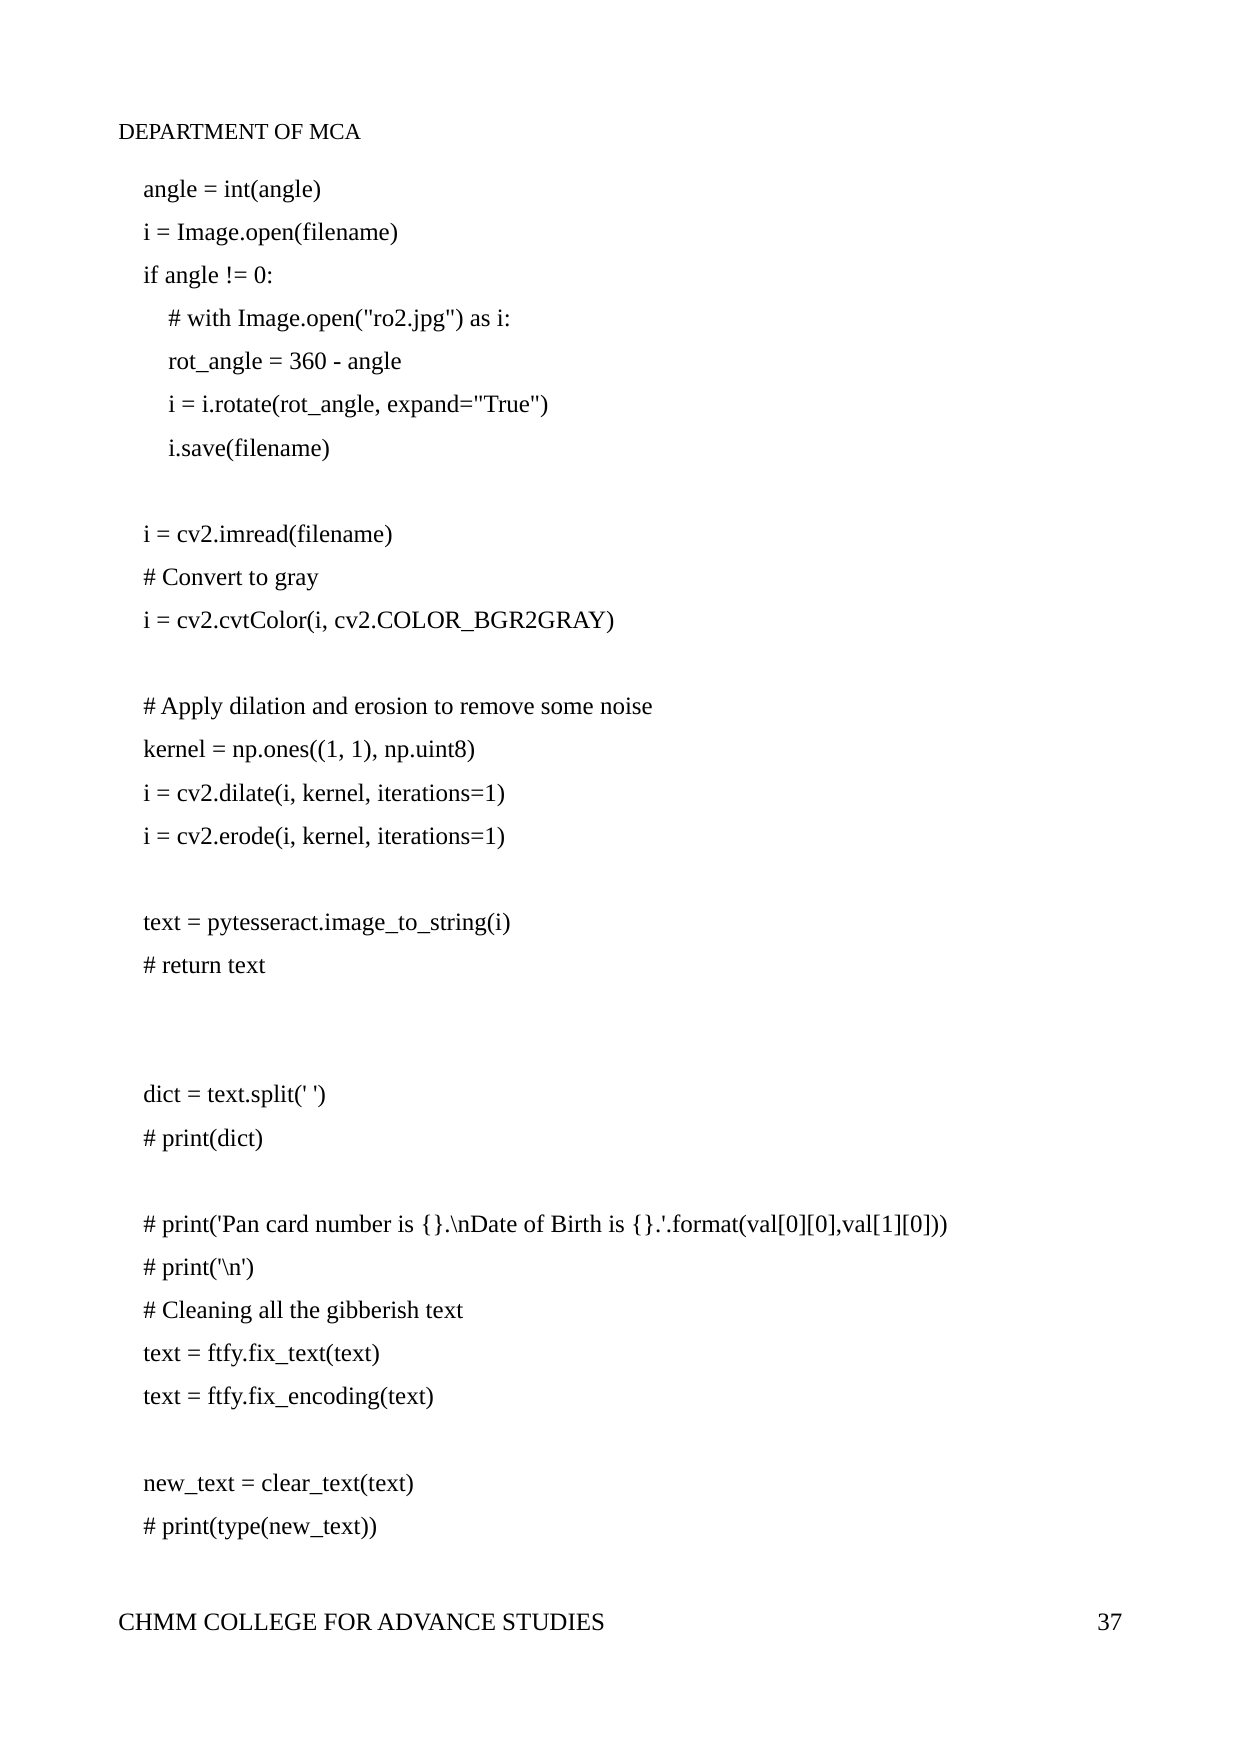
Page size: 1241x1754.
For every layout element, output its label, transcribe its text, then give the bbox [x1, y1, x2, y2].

text # print('\n') [118, 1252, 1122, 1281]
text angle = int(angle) [118, 174, 1122, 203]
text i = cv2.dilate(i, kernel, iterations=1) [118, 778, 1122, 806]
text text = pytesseract.image_to_string(i) [118, 907, 1122, 936]
text # print(type(new_text)) [118, 1511, 1122, 1539]
text # print(dict) [118, 1123, 1122, 1151]
text dict = text.split(' ') [118, 1079, 1122, 1108]
text new_text = clear_text(text) [118, 1468, 1122, 1496]
text text = ftfy.fix_text(text) [118, 1338, 1122, 1367]
text kernel = np.ones((1, 1), np.uint8) [118, 734, 1122, 763]
text i = cv2.erode(i, kernel, iterations=1) [118, 821, 1122, 849]
text # with Image.open("ro2.jpg") as i: [118, 303, 1122, 332]
text i = cv2.imread(filename) [118, 519, 1122, 548]
text i = cv2.cvtColor(i, cv2.COLOR_BGR2GRAY) [118, 605, 1122, 634]
text rot_angle = 360 - angle [118, 346, 1122, 375]
text # Convert to gray [118, 562, 1122, 591]
text if angle != 0: [118, 260, 1122, 289]
text # print('Pan card number is {}.\nDate of Birth is {}.'.format(val[0][0],val[1][0])) [118, 1209, 1122, 1238]
text # return text [118, 950, 1122, 979]
text # Cleaning all the gibberish text [118, 1295, 1122, 1324]
text i.save(filename) [118, 433, 1122, 461]
text # Apply dilation and erosion to remove some noise [118, 691, 1122, 720]
text i = Image.open(filename) [118, 217, 1122, 246]
text text = ftfy.fix_encoding(text) [118, 1381, 1122, 1410]
text i = i.rotate(rot_angle, expand="True") [118, 389, 1122, 418]
